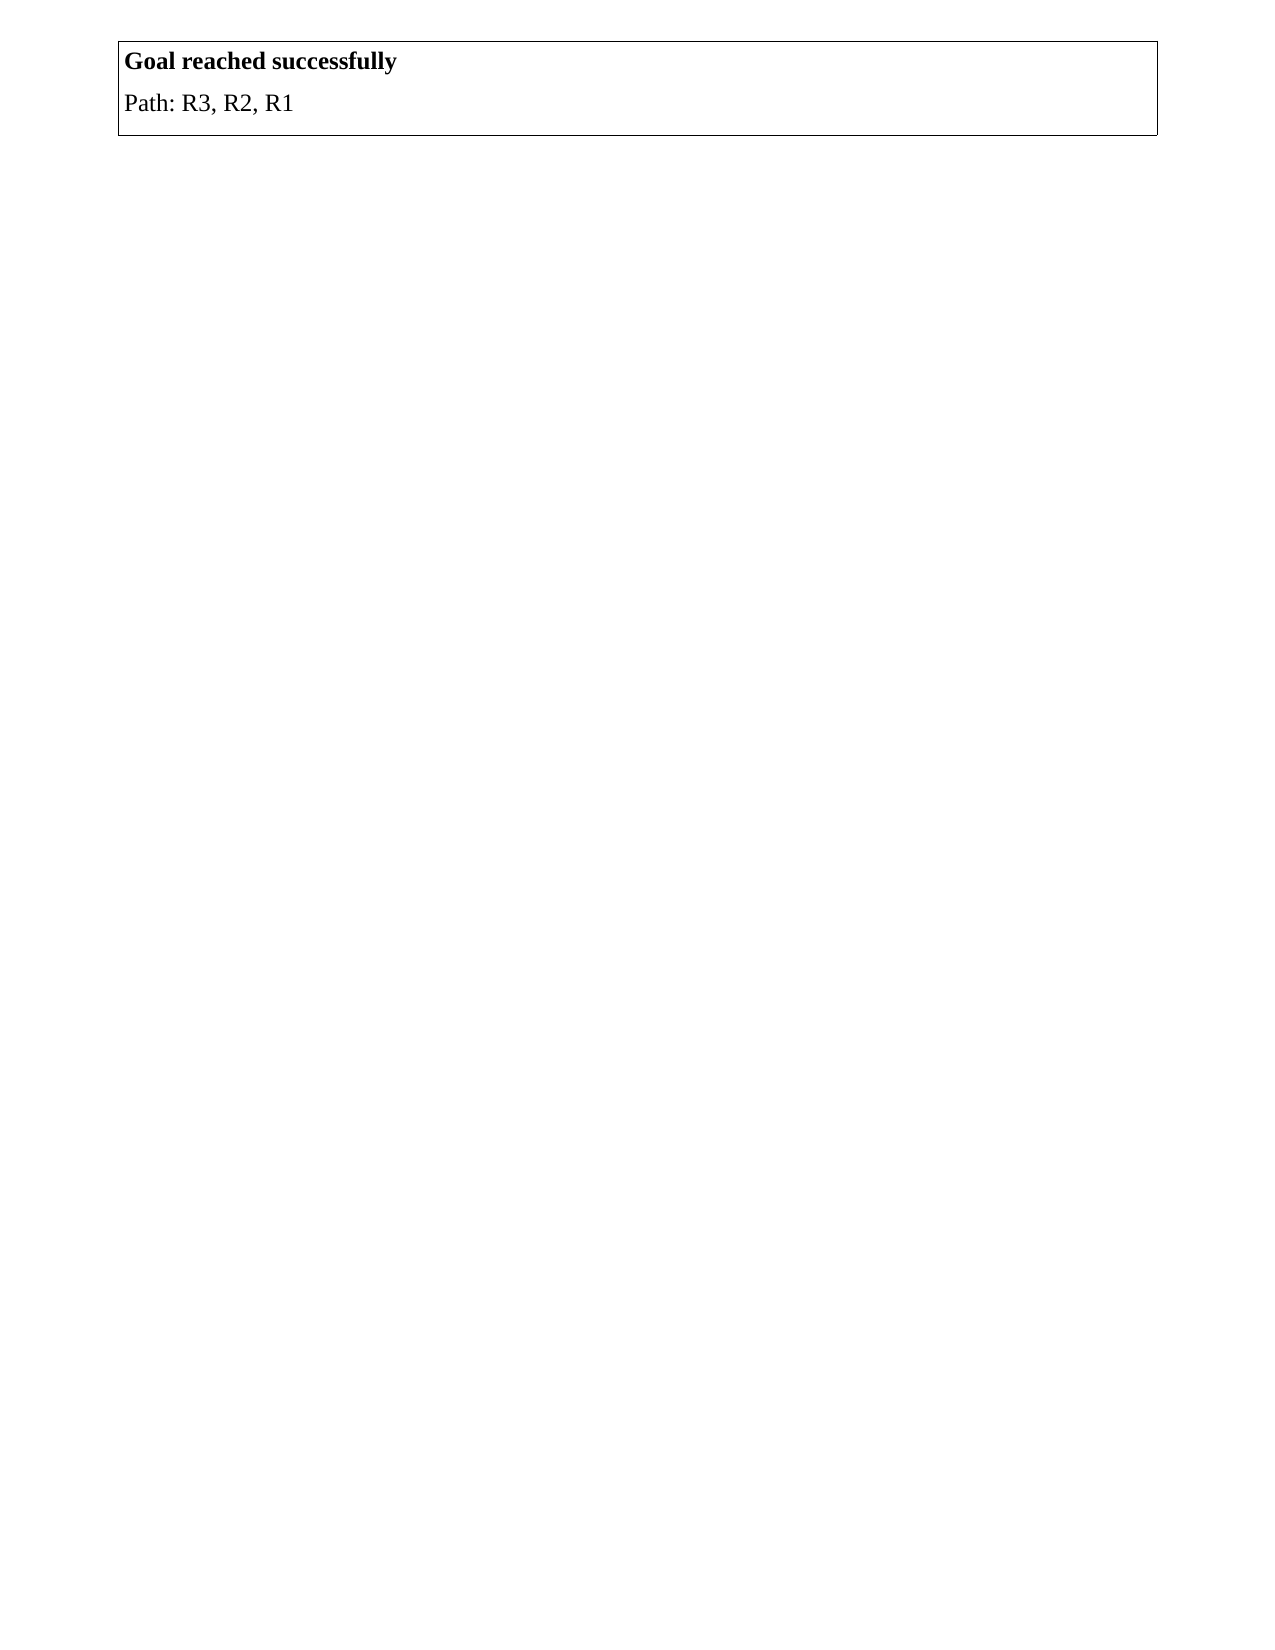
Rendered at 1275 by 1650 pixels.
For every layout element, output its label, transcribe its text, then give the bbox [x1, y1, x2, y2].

table_cell Goal reached successfully Path: R3, R2, R1 [119, 42, 1157, 135]
